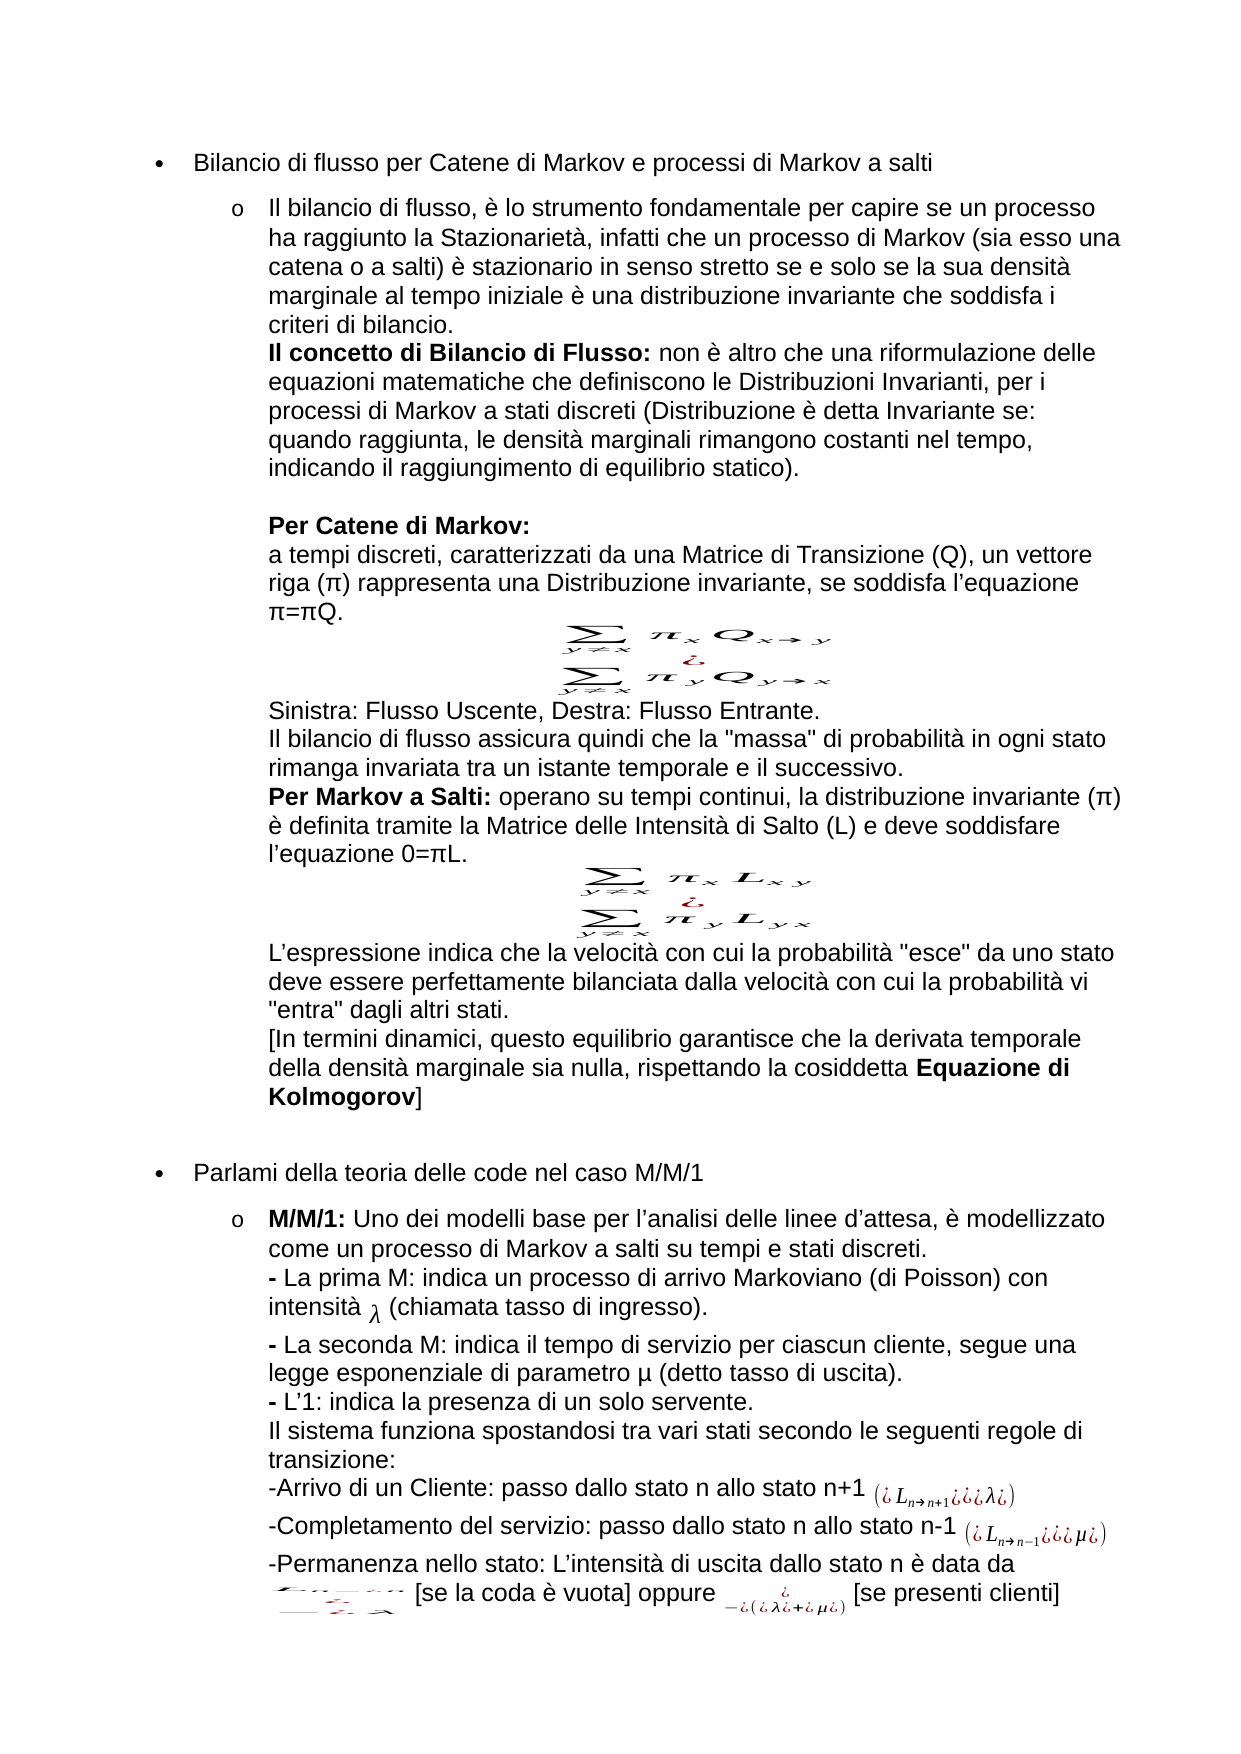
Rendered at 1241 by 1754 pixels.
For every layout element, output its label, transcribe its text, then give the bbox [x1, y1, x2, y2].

list Parlami della teoria delle code nel caso M/M/1 [156, 1158, 1122, 1187]
list Bilancio di flusso per Catene di Markov e processi di Markov a salti [156, 148, 1122, 176]
list M/M/1: Uno dei modelli base per l’analisi delle linee d’attesa, è modellizzato come un processo di Markov a salti su tempi e stati discreti. - La prima M: indica un processo di arrivo Markoviano (di Poisson) con intensità (chiamata tasso di ingresso). - La seconda M: indica il tempo di servizio per ciascun cliente, segue una legge esponenziale di parametro µ (detto tasso di uscita). - L’1: indica la presenza di un solo servente. Il sistema funziona spostandosi tra vari stati secondo le seguenti regole di transizione: -Arrivo di un Cliente: passo dallo stato n allo stato n+1 -Completamento del servizio: passo dallo stato n allo stato n-1 -Permanenza nello stato: L’intensità di uscita dallo stato n è data da [se la coda è vuota] oppure [se presenti clienti] Posso avere un regime di equilibro la dove il tasso di arrivo è strettamente inferiore alla capacità di servizio L’indicatore principale in regime stazionario è: Il numero medio di clienti nel Sistema (N), si calcola come: [231, 1204, 1122, 1616]
text Sinistra: Flusso Uscente, Destra: Flusso Entrante. Il bilancio di flusso assicura quindi che la "massa" di probabilità in ogni stato rimanga invariata tra un istante temporale e il successivo. Per Markov a Salti: operano su tempi continui, la distribuzione invariante (π) è definita tramite la Matrice delle Intensità di Salto (L) e deve soddisfare l’equazione 0=πL. [268, 696, 1122, 868]
text L’espressione indica che la velocità con cui la probabilità "esce" da uno stato deve essere perfettamente bilanciata dalla velocità con cui la probabilità vi "entra" dagli altri stati. [In termini dinamici, questo equilibrio garantisce che la derivata temporale della densità marginale sia nulla, rispettando la cosiddetta Equazione di Kolmogorov] [268, 938, 1122, 1142]
list Il bilancio di flusso, è lo strumento fondamentale per capire se un processo ha raggiunto la Stazionarietà, infatti che un processo di Markov (sia esso una catena o a salti) è stazionario in senso stretto se e solo se la sua densità marginale al tempo iniziale è una distribuzione invariante che soddisfa i criteri di bilancio. Il concetto di Bilancio di Flusso: non è altro che una riformulazione delle equazioni matematiche che definiscono le Distribuzioni Invarianti, per i processi di Markov a stati discreti (Distribuzione è detta Invariante se: quando raggiunta, le densità marginali rimangono costanti nel tempo, indicando il raggiungimento di equilibrio statico). Per Catene di Markov: [231, 193, 1122, 539]
text a tempi discreti, caratterizzati da una Matrice di Transizione (Q), un vettore riga (π) rappresenta una Distribuzione invariante, se soddisfa l’equazione π=πQ. [268, 539, 1122, 626]
